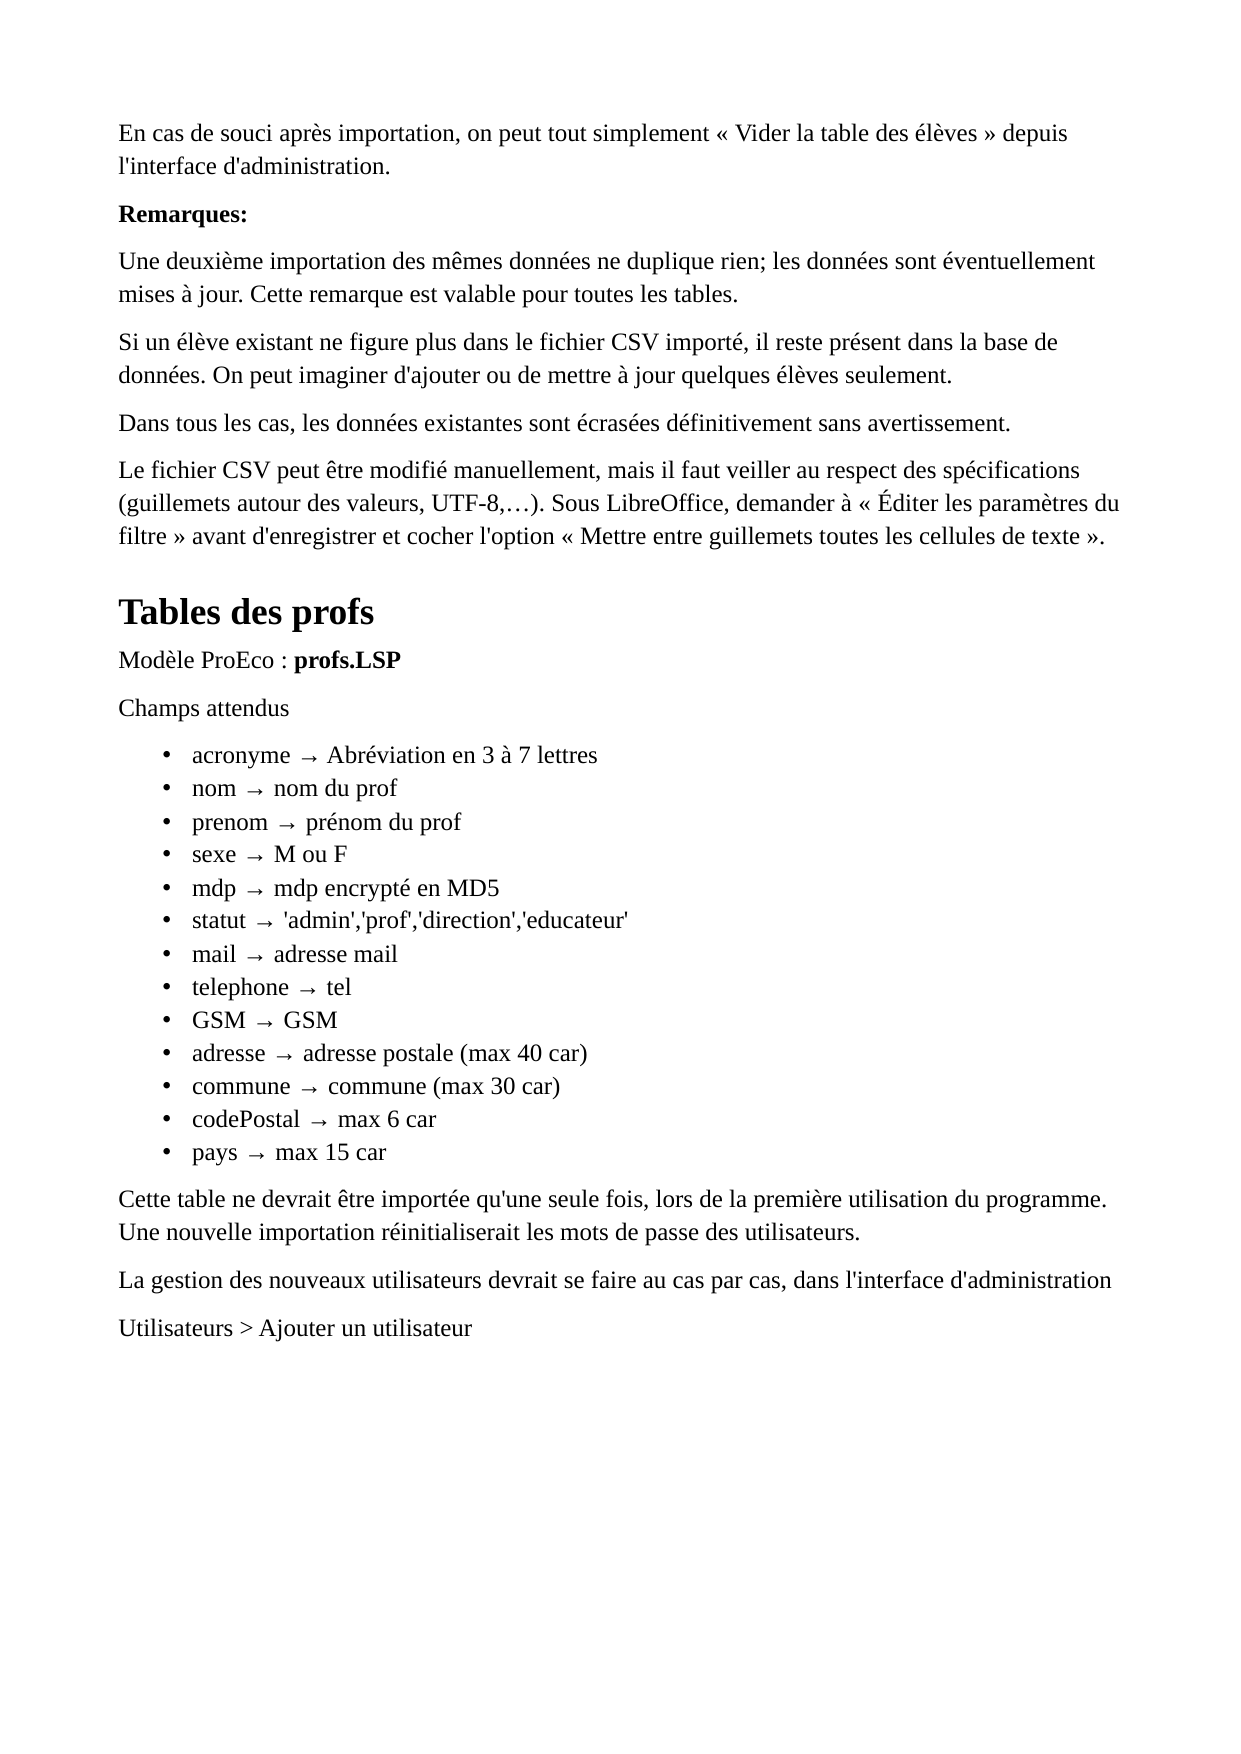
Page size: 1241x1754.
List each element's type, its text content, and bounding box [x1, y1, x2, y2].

list GSM → GSM [162, 1005, 1122, 1033]
text Une deuxième importation des mêmes données ne duplique rien; les données sont éventuellement mises à jour. Cette remarque est valable pour toutes les tables. [118, 246, 1122, 308]
list codePostal → max 6 car [162, 1104, 1122, 1132]
list nom → nom du prof [162, 773, 1122, 802]
text Modèle ProEco : profs.LSP [118, 645, 1122, 674]
text En cas de souci après importation, on peut tout simplement « Vider la table des élèves » depuis l'interface d'administration. [118, 118, 1122, 180]
text Si un élève existant ne figure plus dans le fichier CSV importé, il reste présent dans la base de données. On peut imaginer d'ajouter ou de mettre à jour quelques élèves seulement. [118, 327, 1122, 389]
list mail → adresse mail [162, 939, 1122, 967]
text Remarques: [118, 199, 1122, 227]
text Dans tous les cas, les données existantes sont écrasées définitivement sans avertissement. [118, 408, 1122, 436]
text Cette table ne devrait être importée qu'une seule fois, lors de la première utilisation du programme. Une nouvelle importation réinitialiserait les mots de passe des utilisateurs. [118, 1184, 1122, 1246]
list prenom → prénom du prof [162, 807, 1122, 835]
list acronyme → Abréviation en 3 à 7 lettres [162, 741, 1122, 769]
subtitle Tables des profs [118, 590, 1122, 633]
list adresse → adresse postale (max 40 car) [162, 1038, 1122, 1066]
list sexe → M ou F [162, 839, 1122, 868]
list telephone → tel [162, 972, 1122, 1000]
text Utilisateurs > Ajouter un utilisateur [118, 1313, 1122, 1341]
list pays → max 15 car [162, 1137, 1122, 1166]
list mdp → mdp encrypté en MD5 [162, 873, 1122, 901]
text Le fichier CSV peut être modifié manuellement, mais il faut veiller au respect des spécifications (guillemets autour des valeurs, UTF-8,…). Sous LibreOffice, demander à « Éditer les paramètres du filtre » avant d'enregistrer et cocher l'option « Mettre entre guillemets toutes les cellules de texte ». [118, 455, 1122, 550]
text La gestion des nouveaux utilisateurs devrait se faire au cas par cas, dans l'interface d'administration [118, 1265, 1122, 1294]
text Champs attendus [118, 693, 1122, 722]
list commune → commune (max 30 car) [162, 1071, 1122, 1099]
list statut → 'admin','prof','direction','educateur' [162, 906, 1122, 934]
